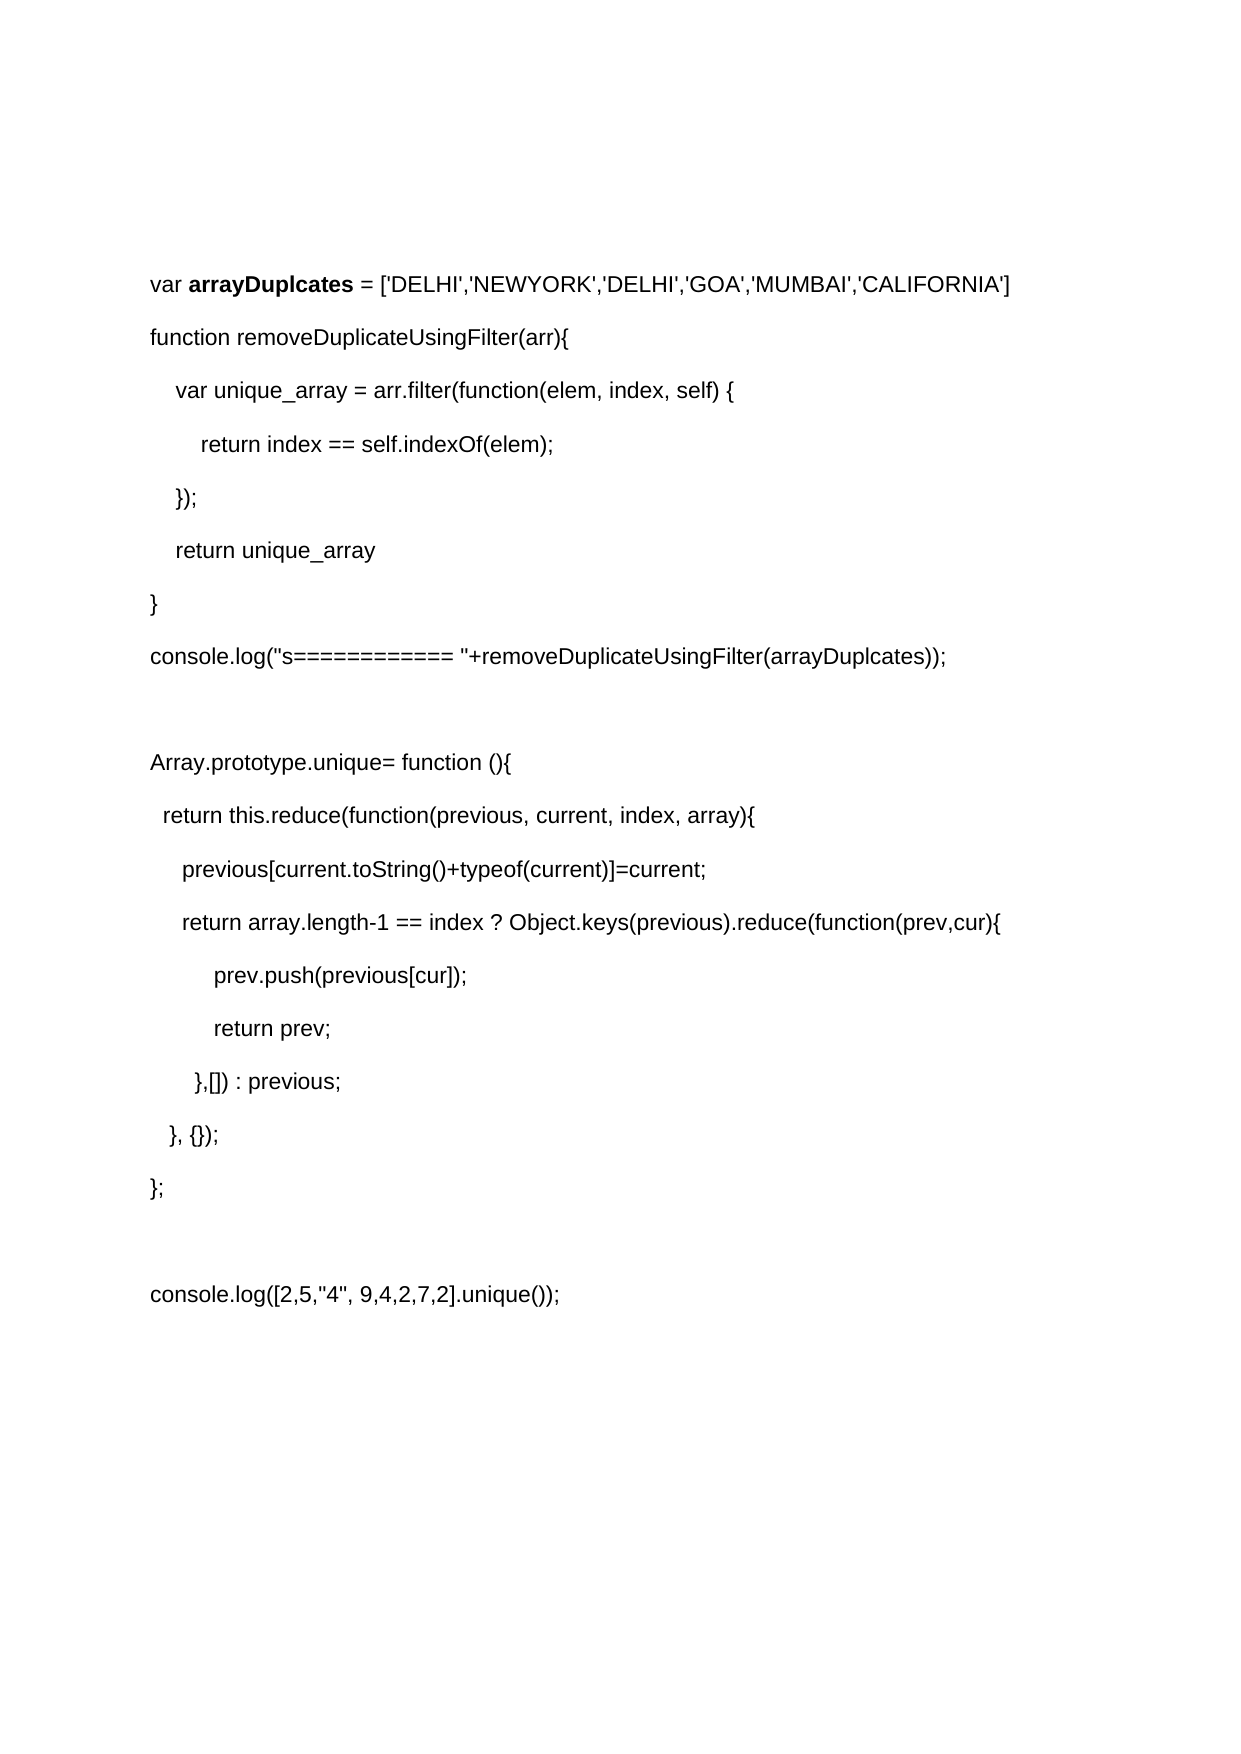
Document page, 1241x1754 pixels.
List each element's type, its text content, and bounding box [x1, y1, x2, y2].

text Array.prototype.unique= function (){ [150, 734, 1090, 776]
text console.log("s============ "+removeDuplicateUsingFilter(arrayDuplcates)); [150, 628, 1090, 669]
text var arrayDuplcates = ['DELHI','NEWYORK','DELHI','GOA','MUMBAI','CALIFORNIA'] [150, 256, 1090, 298]
text function removeDuplicateUsingFilter(arr){ [150, 309, 1090, 351]
text } [150, 575, 1090, 616]
text var unique_array = arr.filter(function(elem, index, self) { [150, 362, 1090, 404]
text return prev; [150, 1000, 1090, 1041]
text return this.reduce(function(previous, current, index, array){ [150, 787, 1090, 829]
text previous[current.toString()+typeof(current)]=current; [150, 841, 1090, 882]
text },[]) : previous; [150, 1053, 1090, 1094]
text }); [150, 469, 1090, 510]
text return array.length-1 == index ? Object.keys(previous).reduce(function(prev,cur){ [150, 894, 1090, 935]
text }; [150, 1159, 1090, 1201]
text return index == self.indexOf(elem); [150, 416, 1090, 457]
text return unique_array [150, 522, 1090, 563]
text prev.push(previous[cur]); [150, 947, 1090, 988]
text }, {}); [150, 1106, 1090, 1148]
text console.log([2,5,"4", 9,4,2,7,2].unique()); [150, 1266, 1090, 1307]
